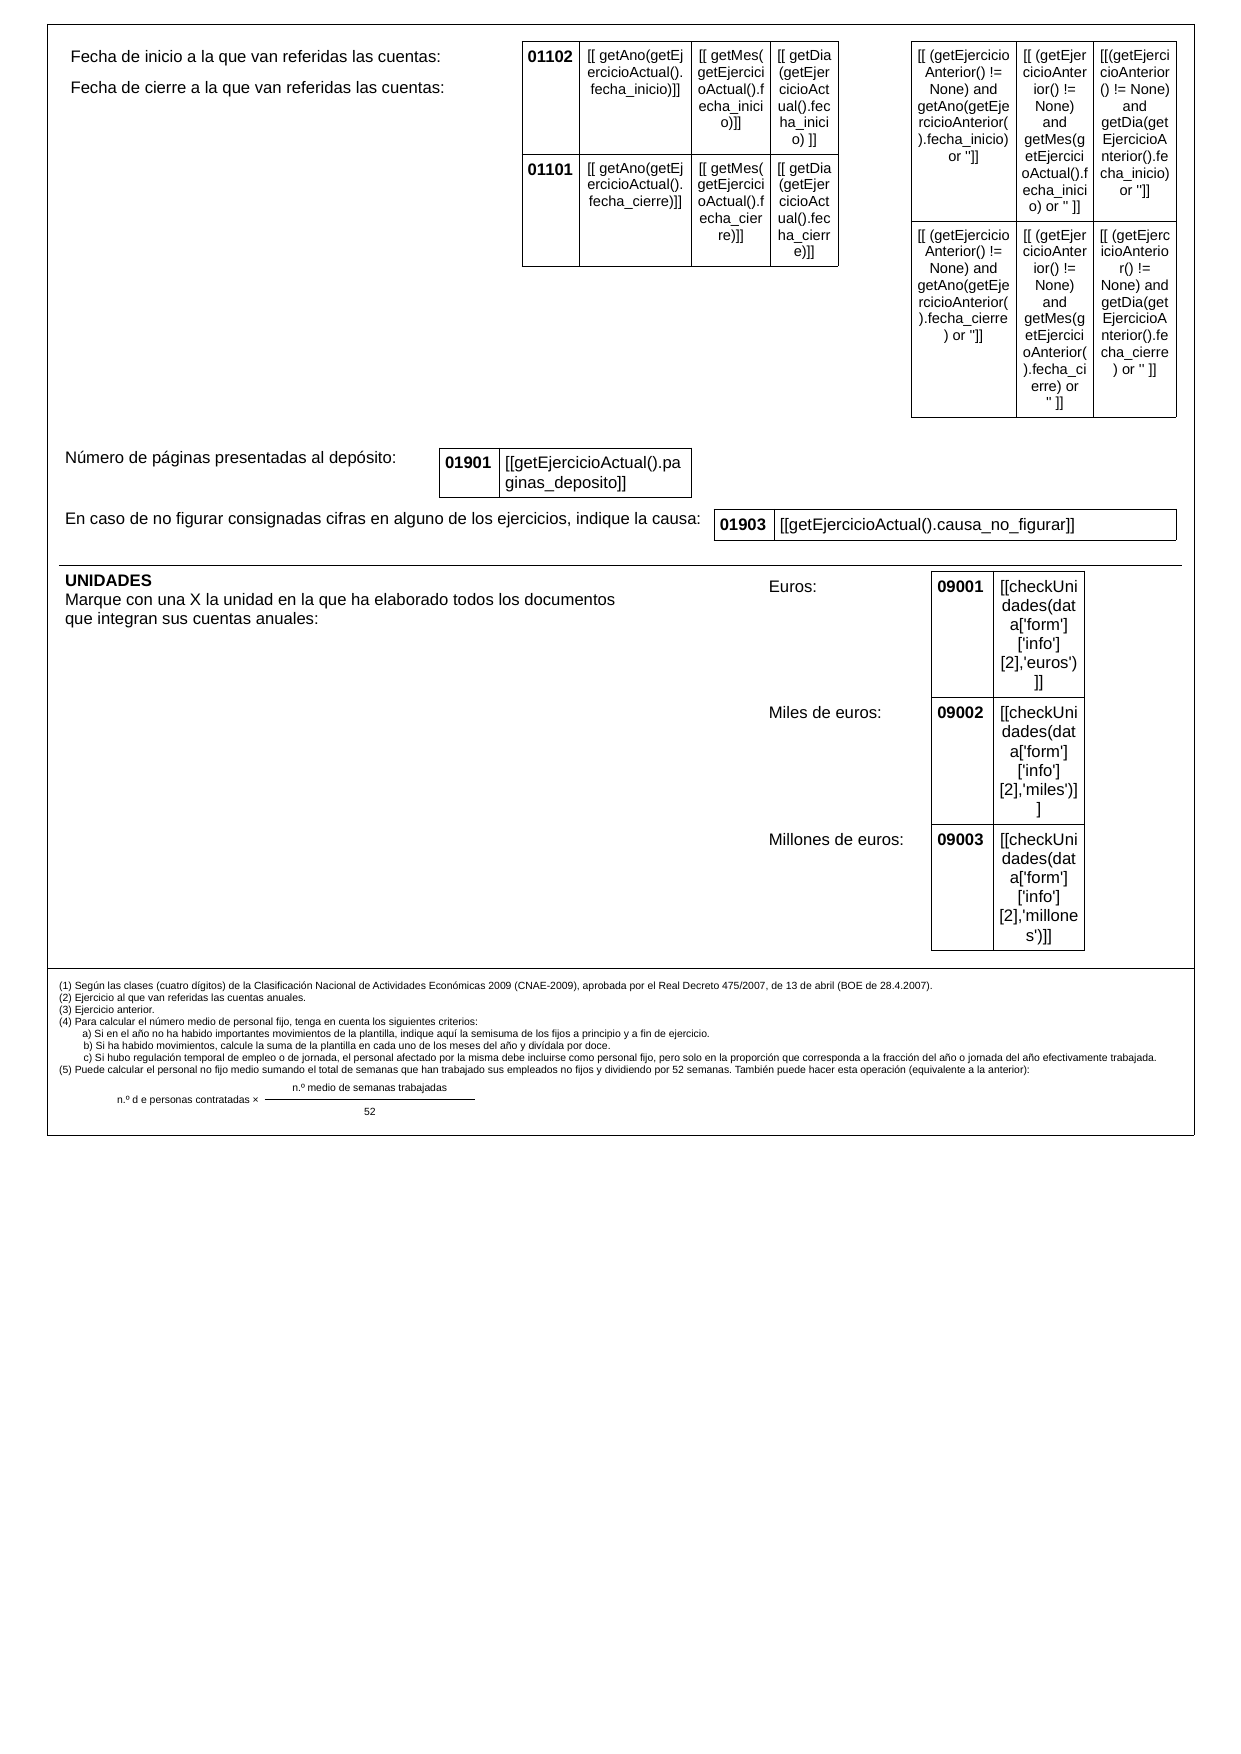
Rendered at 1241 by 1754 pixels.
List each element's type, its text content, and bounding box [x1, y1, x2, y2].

table_header 09001 [932, 572, 993, 697]
table_cell Miles de euros: [763, 697, 931, 824]
table_cell [708, 503, 1182, 546]
table_cell Millones de euros: [763, 824, 931, 950]
table_cell [[ getDia(getEjercicioActual().fecha_cierre)]] [771, 155, 838, 266]
table_cell [[checkUnidades(data['form']['info'][2],'miles')]] [994, 698, 1084, 824]
table_header n.º d e personas contratadas × [59, 1076, 264, 1123]
table_header [[checkUnidades(data['form']['info'][2],'euros')]] [994, 572, 1084, 697]
table_cell [[ (getEjercicioAnterior() != None) and getMes(getEjercicioAnterior().fecha_cierre) or '' ]] [1017, 222, 1093, 417]
table_header [[getEjercicioActual().paginas_deposito]] [500, 449, 691, 497]
table_cell [[ (getEjercicioAnterior() != None) and getDia(getEjercicioAnterior().fecha_cierre) or '' ]] [1094, 222, 1176, 417]
table_header [708, 442, 1182, 503]
table_header [630, 566, 1182, 956]
table_header 01903 [715, 510, 774, 540]
table_header [48, 25, 1194, 968]
table_cell [[ getAno(getEjercicioActual().fecha_cierre)]] [580, 155, 691, 266]
table_header [[ (getEjercicioAnterior() != None) and getAno(getEjercicioAnterior().fecha_inicio) or '']] [912, 42, 1016, 221]
table_header n.º medio de semanas trabajadas [265, 1076, 475, 1099]
table_header [[(getEjercicioAnterior() != None) and getDia(getEjercicioAnterior().fecha_inicio) or '']] [1094, 42, 1176, 221]
table_header [[ getAno(getEjercicioActual().fecha_inicio)]] [580, 42, 691, 153]
table_cell 01101 [523, 155, 579, 266]
table_header UNIDADES Marque con una X la unidad en la que ha elaborado todos los documentos que integran sus cuentas anuales: [59, 566, 630, 956]
table_cell [[ getMes(getEjercicioActual().fecha_cierre)]] [692, 155, 770, 266]
table_header [59, 36, 504, 422]
table_header [848, 36, 1182, 422]
table_header [[ getMes(getEjercicioActual().fecha_inicio)]] [692, 42, 770, 153]
table_header 01901 [440, 449, 499, 497]
table_header [[getEjercicioActual().causa_no_figurar]] [775, 510, 1176, 540]
table_cell En caso de no figurar consignadas cifras en alguno de los ejercicios, indique la causa: [59, 503, 708, 546]
table_cell [[checkUnidades(data['form']['info'][2],'millones')]] [994, 825, 1084, 950]
table_header [433, 442, 708, 503]
table_header [[ (getEjercicioAnterior() != None) and getMes(getEjercicioActual().fecha_inicio) or '' ]] [1017, 42, 1093, 221]
table_header [[ getDia(getEjercicioActual().fecha_inicio) ]] [771, 42, 838, 153]
table_header Fecha de inicio a la que van referidas las cuentas: [65, 41, 498, 72]
table_header Euros: [763, 571, 931, 697]
table_cell (1) Según las clases (cuatro dígitos) de la Clasificación Nacional de Actividades Económicas 2009 (CNAE-2009), aprobada por el Real Decreto 475/2007, de 13 de abril (BOE de 28.4.2007). (2) Ejercicio al que van referidas las cuentas anuales. (3) Ejercicio anterior. (4) Para calcular el número medio de personal fijo, tenga en cuenta los siguientes criterios: a) Si en el año no ha habido importantes movimientos de la plantilla, indique aquí la semisuma de los fijos a principio y a fin de ejercicio. b) Si ha habido movimientos, calcule la suma de la plantilla en cada uno de los meses del año y divídala por doce. c) Si hubo regulación temporal de empleo o de jornada, el personal afectado por la misma debe incluirse como personal fijo, pero solo en la proporción que corresponda a la fracción del año o jornada del año efectivamente trabajada. (5) Puede calcular el personal no fijo medio sumando el total de semanas que han trabajado sus empleados no fijos y dividiendo por 52 semanas. También puede hacer esta operación (equivalente a la anterior): [48, 969, 1194, 1135]
table_cell 09002 [932, 698, 993, 824]
table_header [504, 36, 847, 422]
table_cell Fecha de cierre a la que van referidas las cuentas: [65, 72, 498, 102]
table_cell [[ (getEjercicioAnterior() != None) and getAno(getEjercicioAnterior().fecha_cierre) or '']] [912, 222, 1016, 417]
table_cell 52 [265, 1100, 475, 1123]
table_cell 09003 [932, 825, 993, 950]
table_header Número de páginas presentadas al depósito: [59, 442, 433, 503]
table_header 01102 [523, 42, 579, 153]
